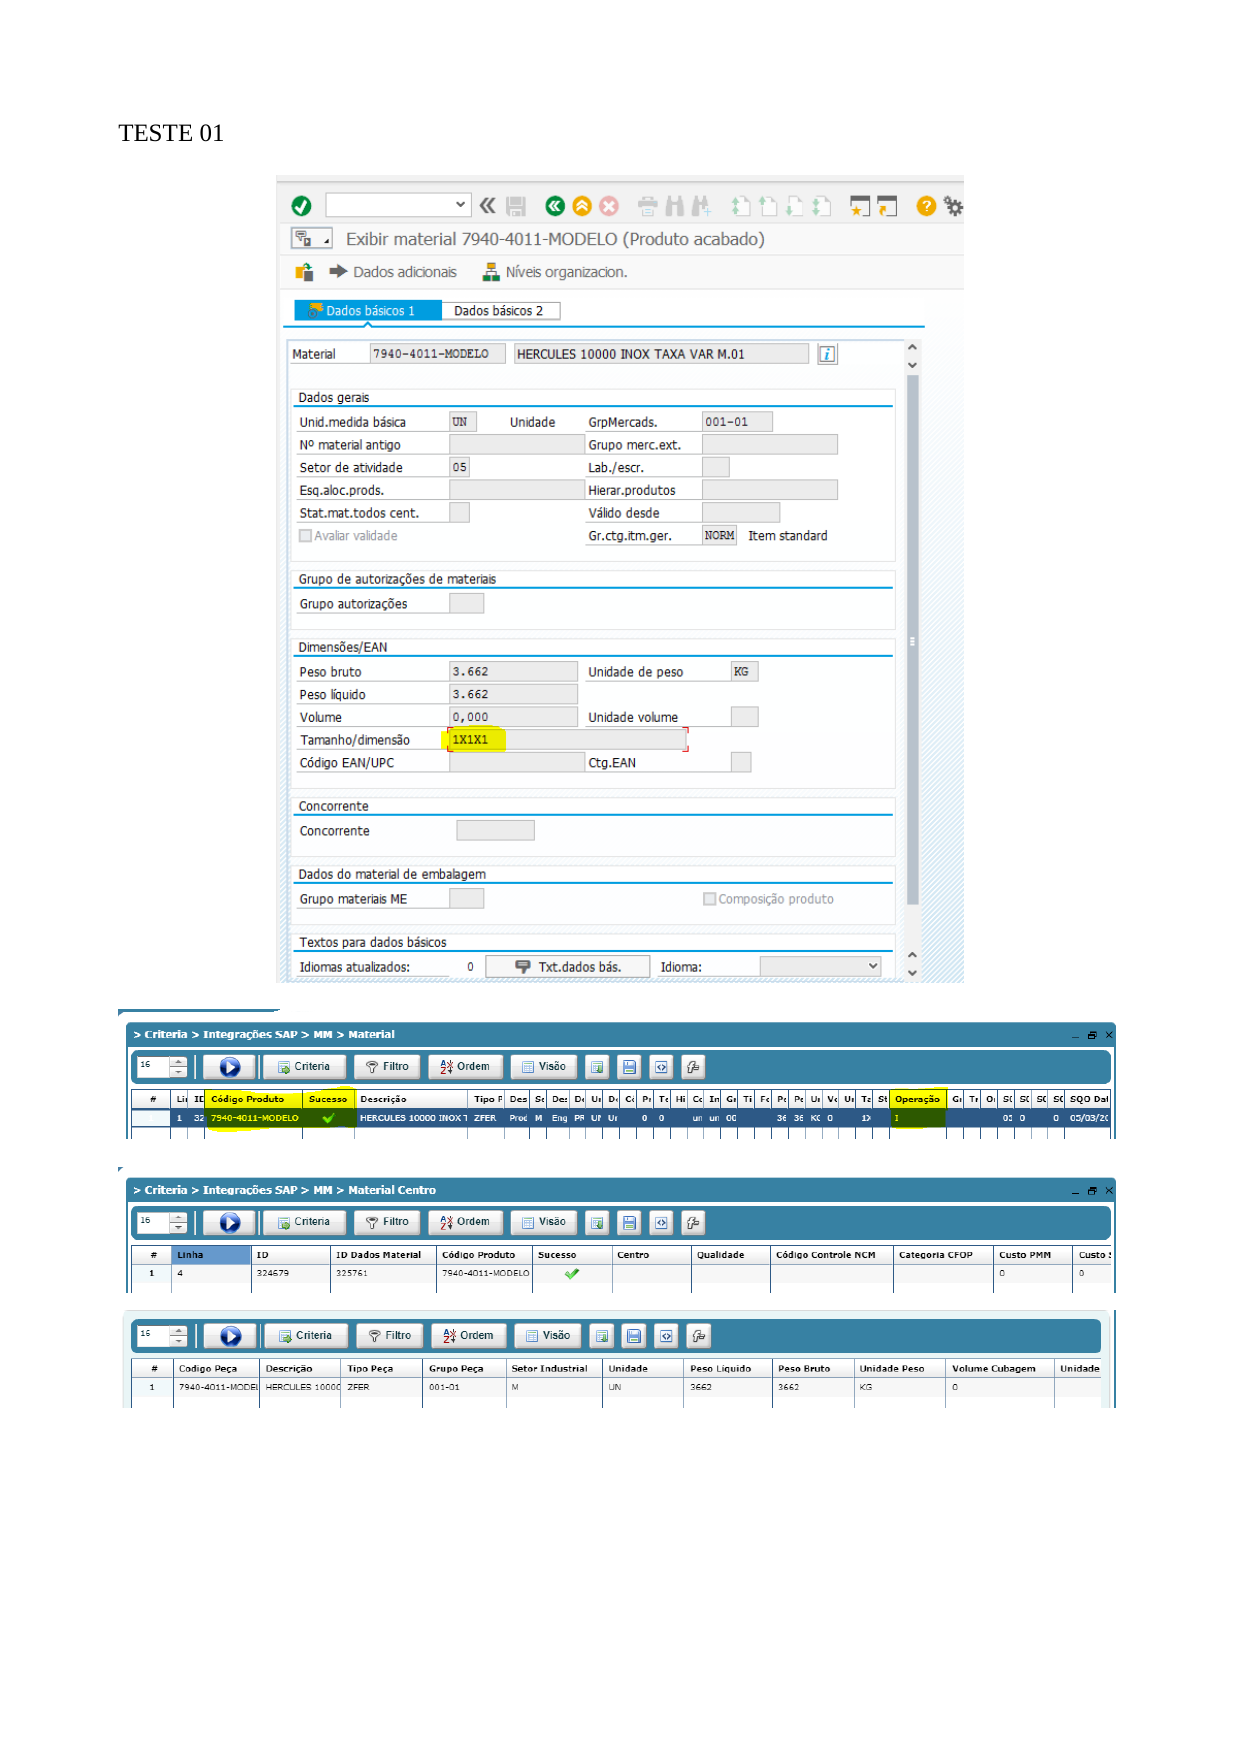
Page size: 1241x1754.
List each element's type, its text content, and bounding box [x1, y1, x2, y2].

text TESTE 01 [118, 118, 1122, 147]
picture [118, 1167, 1123, 1293]
picture [118, 1009, 1123, 1139]
picture [276, 175, 964, 983]
picture [118, 1310, 1123, 1408]
